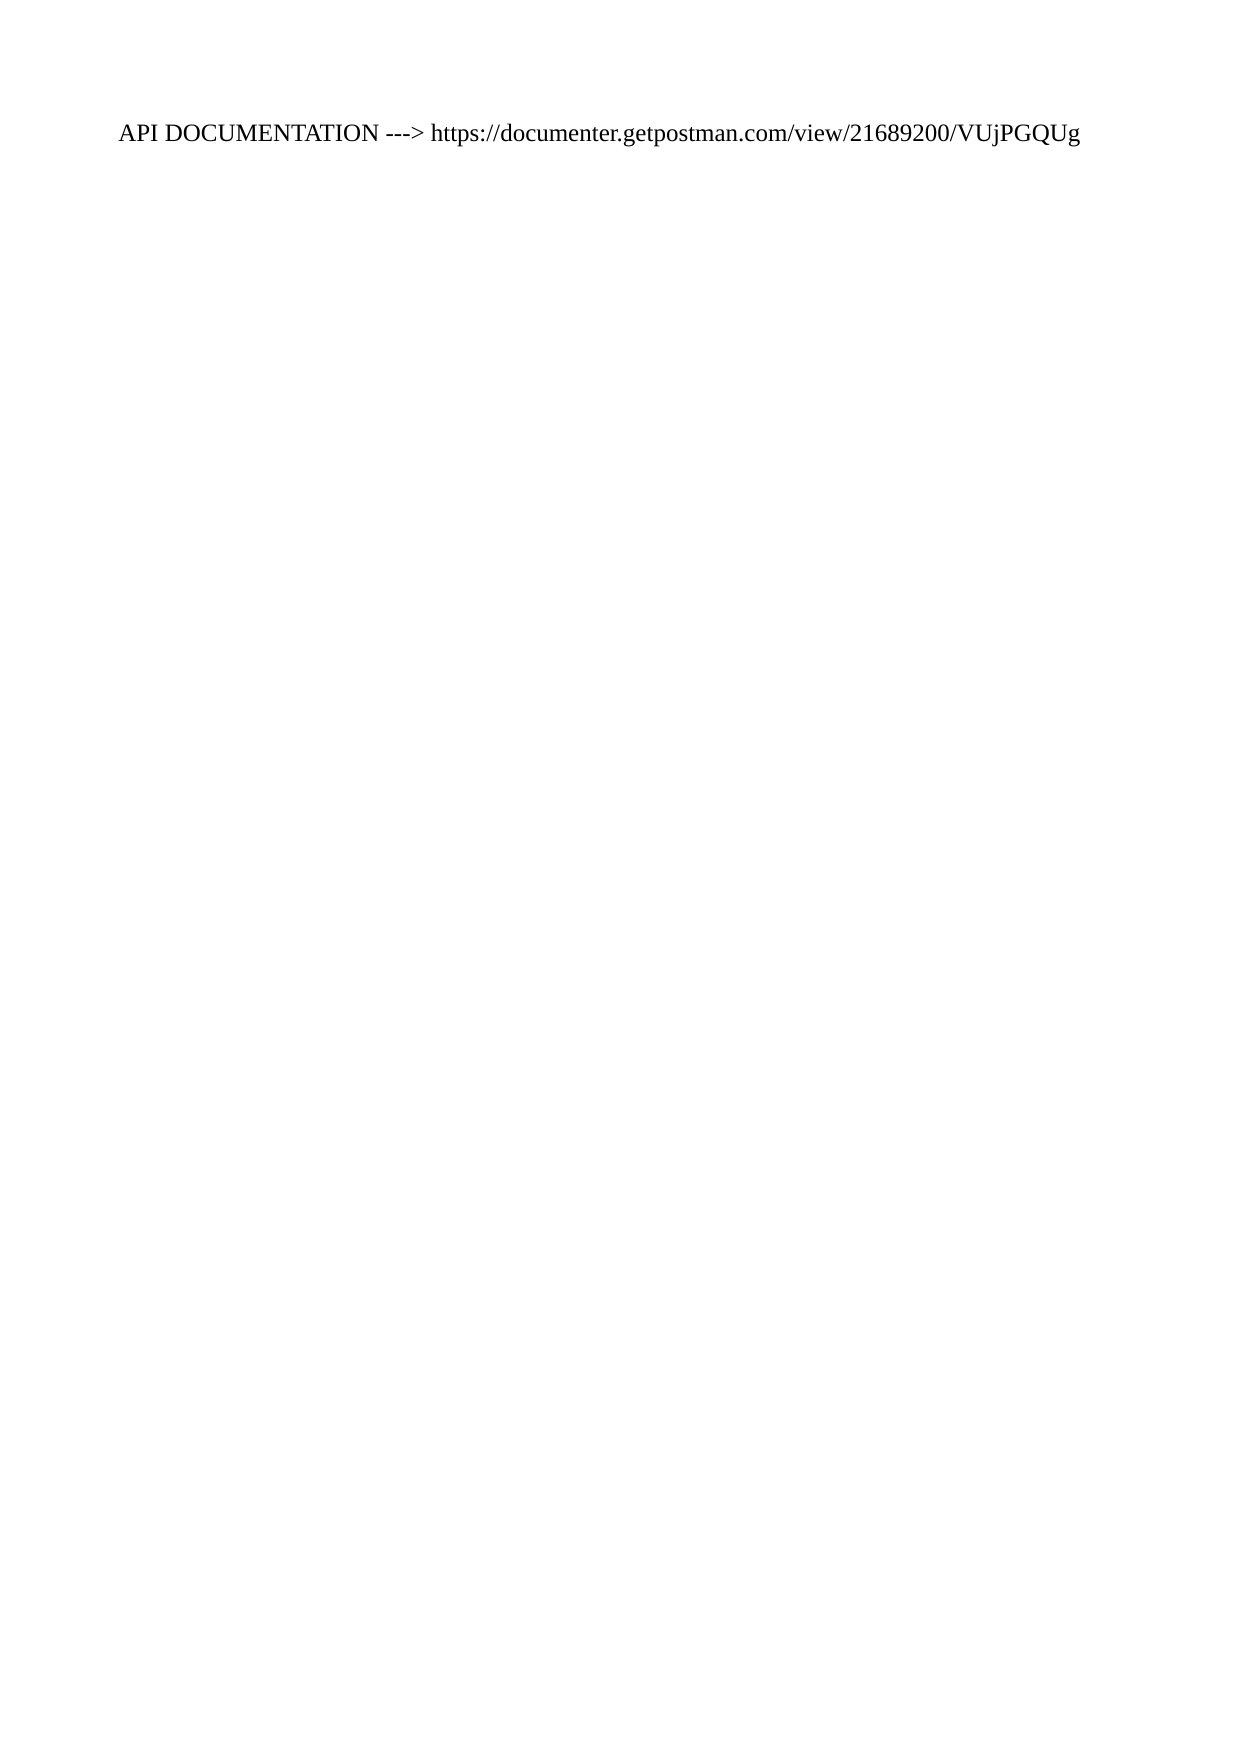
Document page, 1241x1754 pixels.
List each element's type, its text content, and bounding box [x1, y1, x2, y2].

text API DOCUMENTATION ---> https://documenter.getpostman.com/view/21689200/VUjPGQUg [118, 118, 1122, 147]
